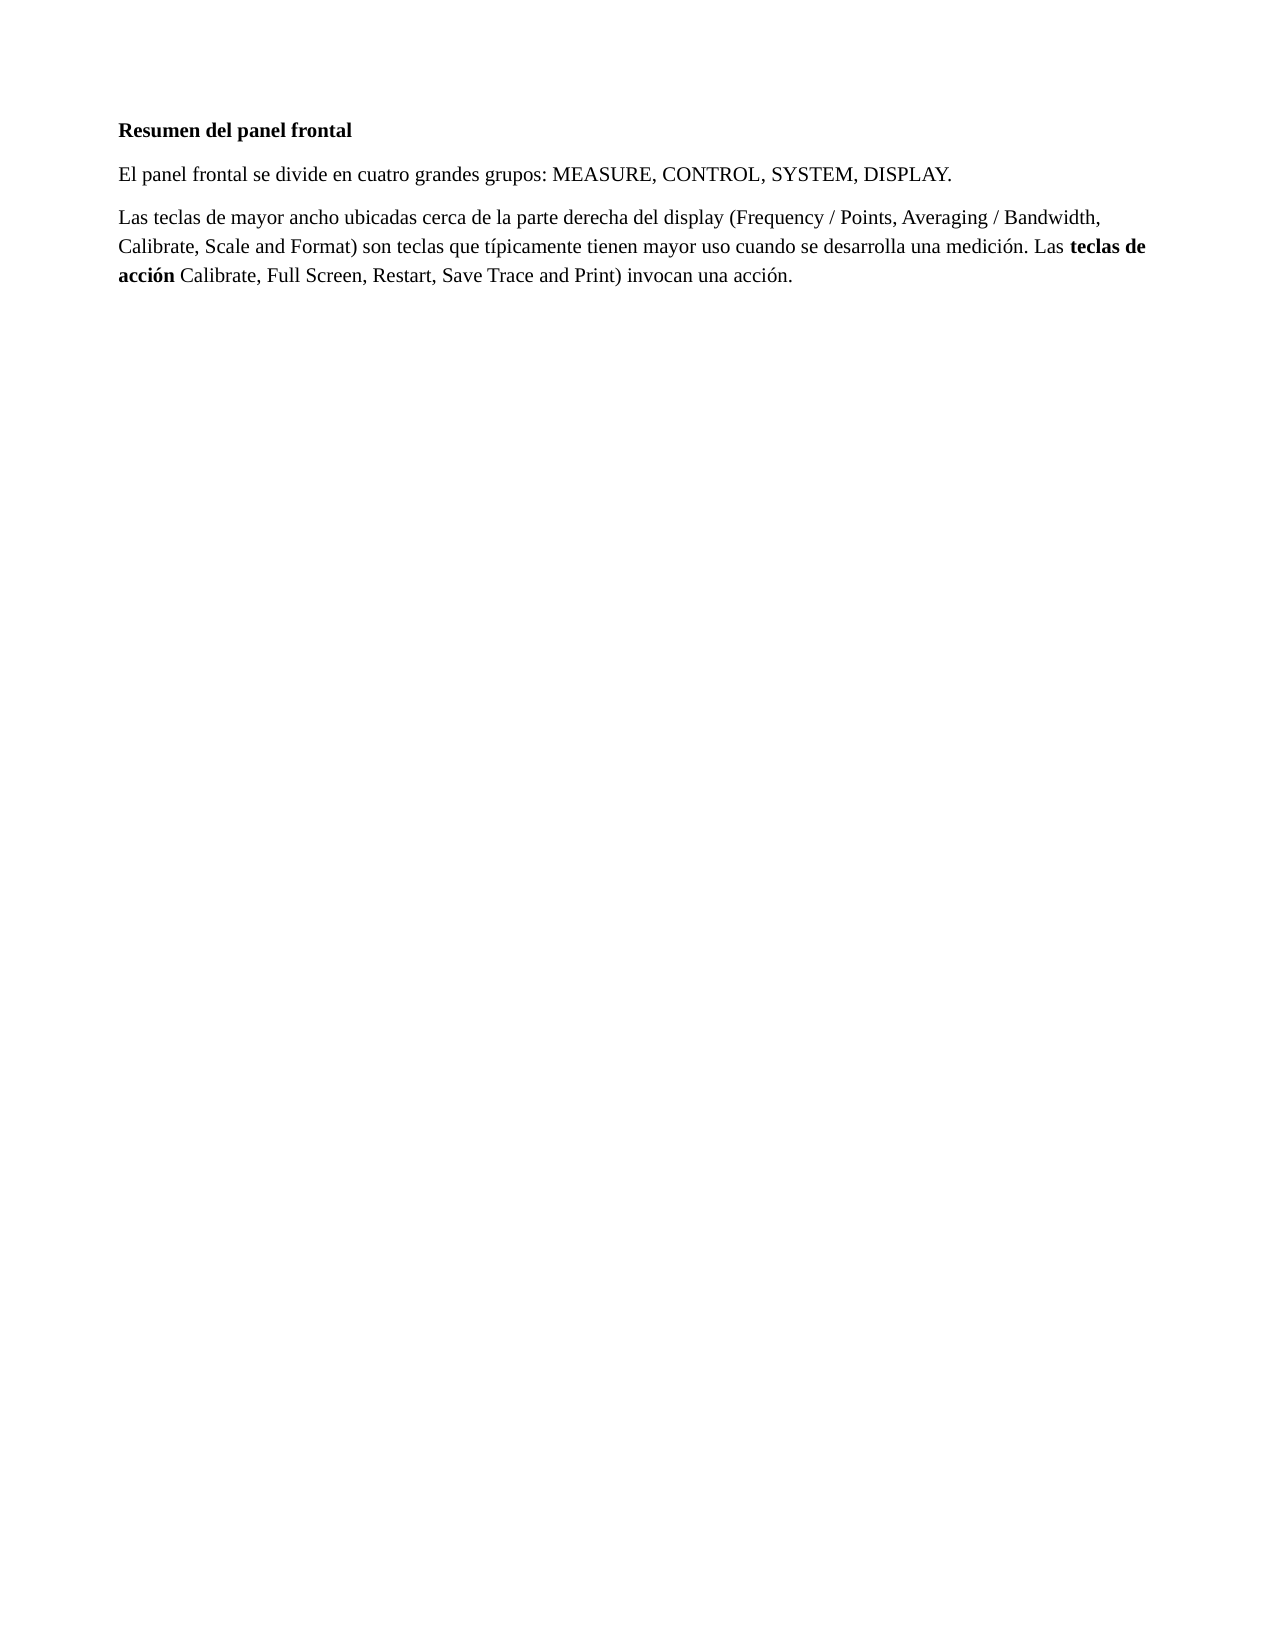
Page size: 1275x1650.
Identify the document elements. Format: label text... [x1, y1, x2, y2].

text El panel frontal se divide en cuatro grandes grupos: MEASURE, CONTROL, SYSTEM, DISPLAY. [118, 162, 1157, 186]
text Resumen del panel frontal [118, 118, 1157, 142]
text Las teclas de mayor ancho ubicadas cerca de la parte derecha del display (Frequency / Points, Averaging / Bandwidth, Calibrate, Scale and Format) son teclas que típicamente tienen mayor uso cuando se desarrolla una medición. Las teclas de acción Calibrate, Full Screen, Restart, Save Trace and Print) invocan una acción. [118, 205, 1157, 287]
